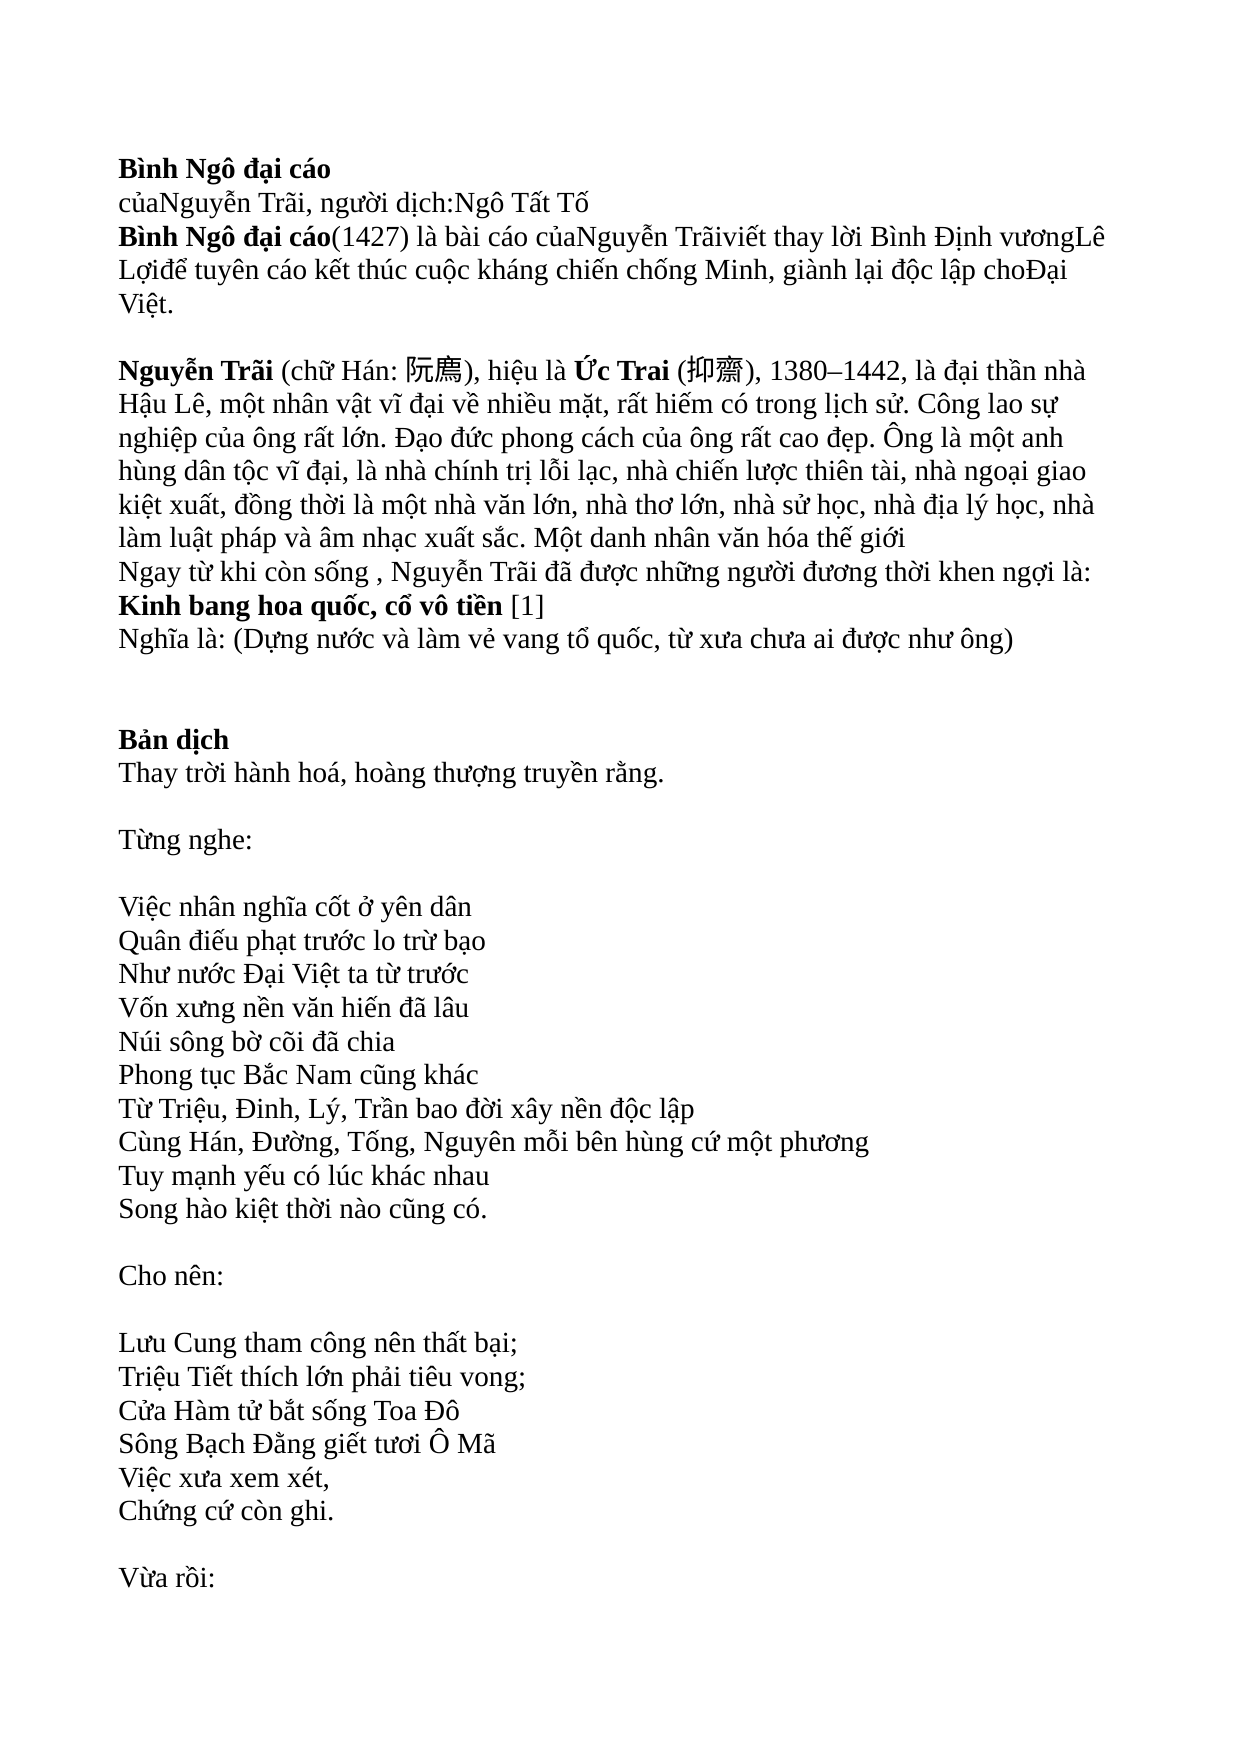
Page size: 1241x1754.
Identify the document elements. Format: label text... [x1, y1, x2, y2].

text Ngay từ khi còn sống , Nguyễn Trãi đã được những người đương thời khen ngợi là: [118, 554, 1122, 588]
text Thay trời hành hoá, hoàng thượng truyền rằng. Từng nghe: Việc nhân nghĩa cốt ở yên dân Quân điếu phạt trước lo trừ bạo Như nước Đại Việt ta từ trước Vốn xưng nền văn hiến đã lâu Núi sông bờ cõi đã chia Phong tục Bắc Nam cũng khác Từ Triệu, Đinh, Lý, Trần bao đời xây nền độc lập Cùng Hán, Đường, Tống, Nguyên mỗi bên hùng cứ một phương Tuy mạnh yếu có lúc khác nhau Song hào kiệt thời nào cũng có. Cho nên: Lưu Cung tham công nên thất bại; Triệu Tiết thích lớn phải tiêu vong; Cửa Hàm tử bắt sống Toa Đô Sông Bạch Đằng giết tươi Ô Mã Việc xưa xem xét, Chứng cứ còn ghi. Vừa rồi: [118, 755, 1122, 1627]
text Nguyễn Trãi (chữ Hán: 阮廌), hiệu là Ức Trai (抑齋), 1380–1442, là đại thần nhà Hậu Lê, một nhân vật vĩ đại về nhiều mặt, rất hiếm có trong lịch sử. Công lao sự nghiệp của ông rất lớn. Đạo đức phong cách của ông rất cao đẹp. Ông là một anh hùng dân tộc vĩ đại, là nhà chính trị lỗi lạc, nhà chiến lược thiên tài, nhà ngoại giao kiệt xuất, đồng thời là một nhà văn lớn, nhà thơ lớn, nhà sử học, nhà địa lý học, nhà làm luật pháp và âm nhạc xuất sắc. Một danh nhân văn hóa thế giới [118, 353, 1122, 554]
text Bản dịch [118, 722, 1122, 755]
text Bình Ngô đại cáo(1427) là bài cáo củaNguyễn Trãiviết thay lời Bình Định vươngLê Lợiđể tuyên cáo kết thúc cuộc kháng chiến chống Minh, giành lại độc lập choĐại Việt. [118, 219, 1122, 319]
text Nghĩa là: (Dựng nước và làm vẻ vang tổ quốc, từ xưa chưa ai được như ông) [118, 621, 1122, 655]
list Kinh bang hoa quốc, cổ vô tiền [1] [118, 588, 1122, 621]
text Bình Ngô đại cáo củaNguyễn Trãi, người dịch:Ngô Tất Tố [118, 152, 1122, 219]
